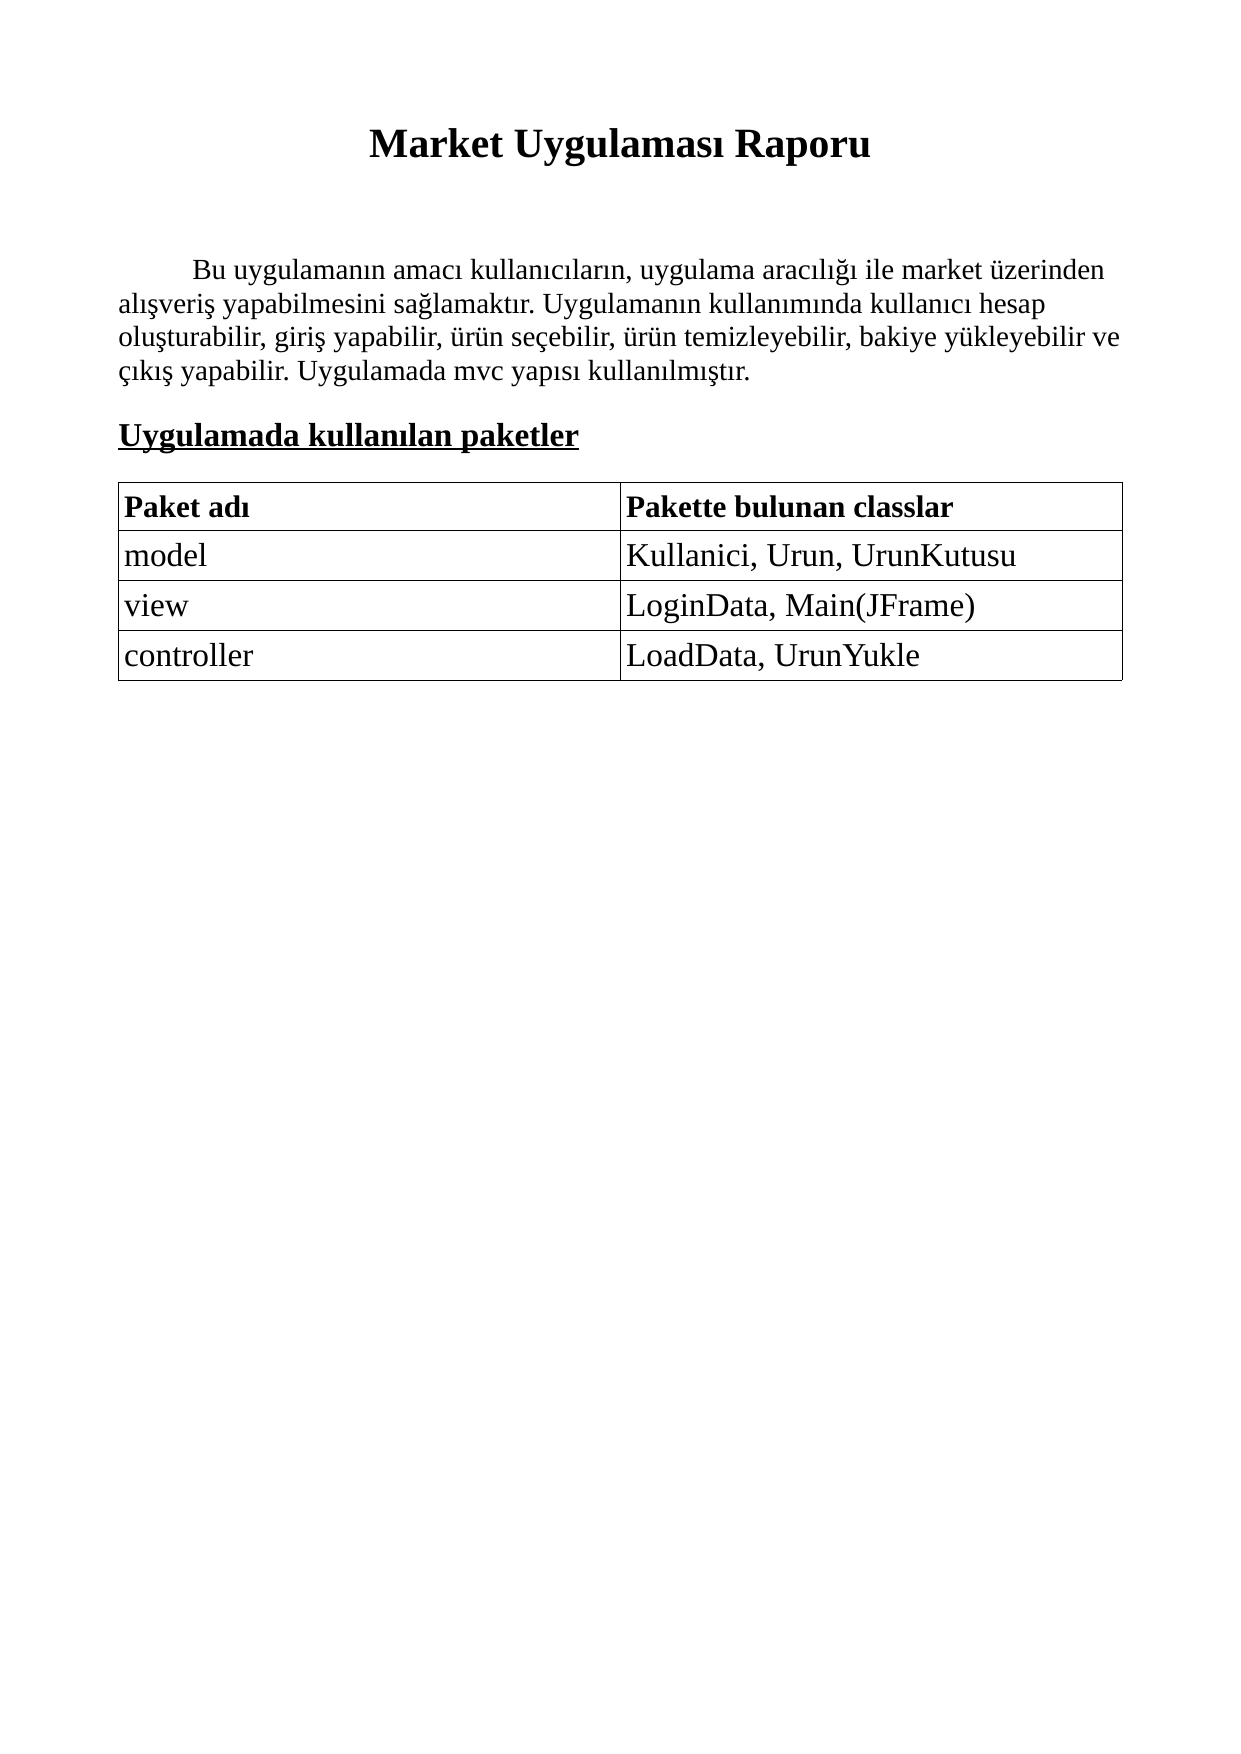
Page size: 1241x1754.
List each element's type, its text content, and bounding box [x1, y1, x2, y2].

text Bu uygulamanın amacı kullanıcıların, uygulama aracılığı ile market üzerinden alışveriş yapabilmesini sağlamaktır. Uygulamanın kullanımında kullanıcı hesap oluşturabilir, giriş yapabilir, ürün seçebilir, ürün temizleyebilir, bakiye yükleyebilir ve çıkış yapabilir. Uygulamada mvc yapısı kullanılmıştır. [118, 252, 1122, 386]
table_header Pakette bulunan classlar [621, 483, 1122, 530]
table_cell view [119, 581, 620, 629]
table_cell controller [119, 631, 620, 679]
table_header Paket adı [119, 483, 620, 530]
text Uygulamada kullanılan paketler [118, 415, 1122, 453]
table_cell LoadData, UrunYukle [621, 631, 1122, 679]
table_cell model [119, 531, 620, 580]
text Market Uygulaması Raporu [118, 118, 1122, 166]
table_cell LoginData, Main(JFrame) [621, 581, 1122, 629]
table_cell Kullanici, Urun, UrunKutusu [621, 531, 1122, 580]
